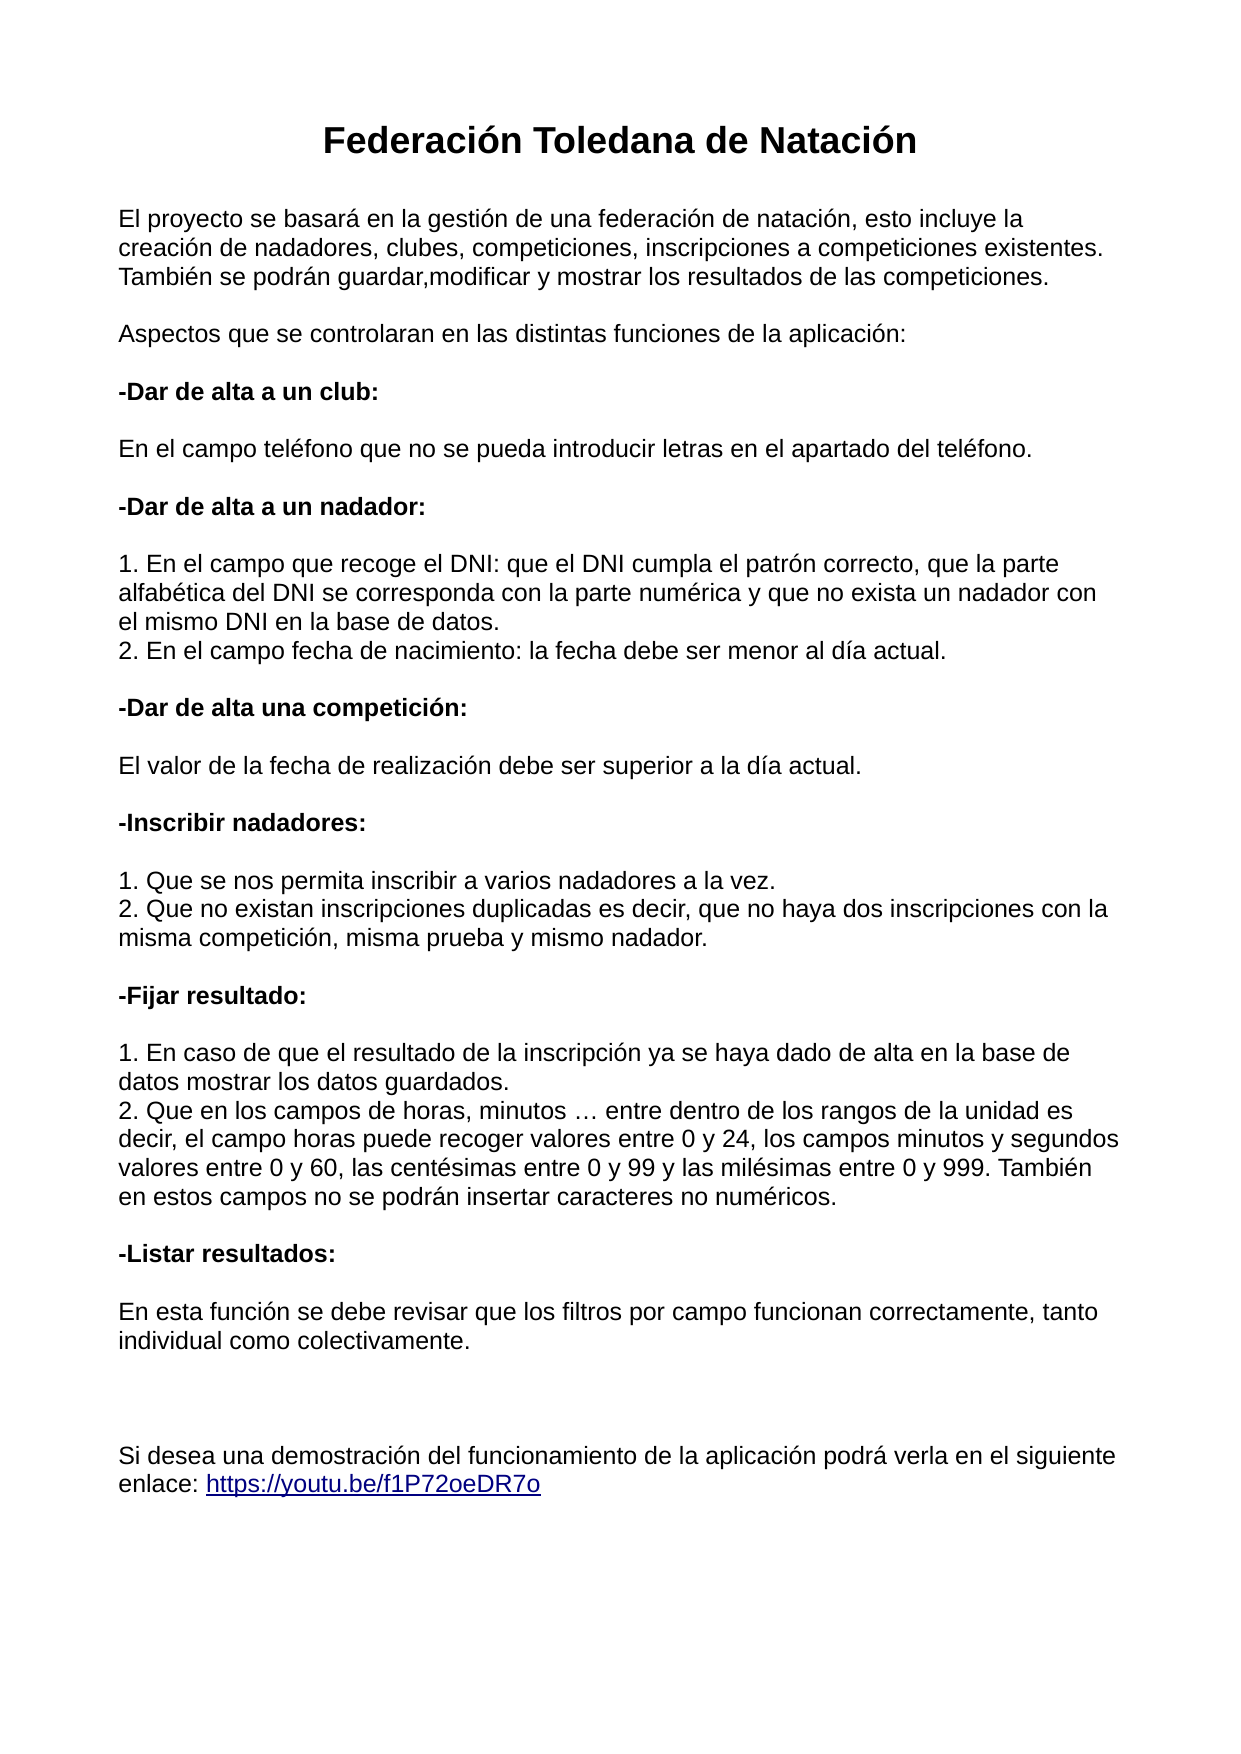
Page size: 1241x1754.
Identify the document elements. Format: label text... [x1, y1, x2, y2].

text -Dar de alta a un nadador: [118, 492, 1122, 521]
text Aspectos que se controlaran en las distintas funciones de la aplicación: [118, 319, 1122, 348]
text El proyecto se basará en la gestión de una federación de natación, esto incluye la creación de nadadores, clubes, competiciones, inscripciones a competiciones existentes. También se podrán guardar,modificar y mostrar los resultados de las competiciones. [118, 204, 1122, 291]
text En el campo teléfono que no se pueda introducir letras en el apartado del teléfono. [118, 434, 1122, 463]
text -Dar de alta una competición: [118, 693, 1122, 722]
text Si desea una demostración del funcionamiento de la aplicación podrá verla en el siguiente enlace: https://youtu.be/f1P72oeDR7o [118, 1441, 1122, 1498]
text En esta función se debe revisar que los filtros por campo funcionan correctamente, tanto individual como colectivamente. [118, 1297, 1122, 1354]
text -Fijar resultado: [118, 981, 1122, 1009]
text -Listar resultados: [118, 1239, 1122, 1268]
text -Dar de alta a un club: [118, 377, 1122, 406]
text 2. En el campo fecha de nacimiento: la fecha debe ser menor al día actual. [118, 636, 1122, 664]
text 1. En el campo que recoge el DNI: que el DNI cumpla el patrón correcto, que la parte alfabética del DNI se corresponda con la parte numérica y que no exista un nadador con el mismo DNI en la base de datos. [118, 549, 1122, 636]
text 1. En caso de que el resultado de la inscripción ya se haya dado de alta en la base de datos mostrar los datos guardados. [118, 1038, 1122, 1096]
text El valor de la fecha de realización debe ser superior a la día actual. [118, 751, 1122, 779]
text -Inscribir nadadores: [118, 808, 1122, 837]
text 1. Que se nos permita inscribir a varios nadadores a la vez. [118, 866, 1122, 894]
text 2. Que en los campos de horas, minutos … entre dentro de los rangos de la unidad es decir, el campo horas puede recoger valores entre 0 y 24, los campos minutos y segundos valores entre 0 y 60, las centésimas entre 0 y 99 y las milésimas entre 0 y 999. También en estos campos no se podrán insertar caracteres no numéricos. [118, 1096, 1122, 1211]
text Federación Toledana de Natación [118, 118, 1122, 161]
text 2. Que no existan inscripciones duplicadas es decir, que no haya dos inscripciones con la misma competición, misma prueba y mismo nadador. [118, 894, 1122, 952]
